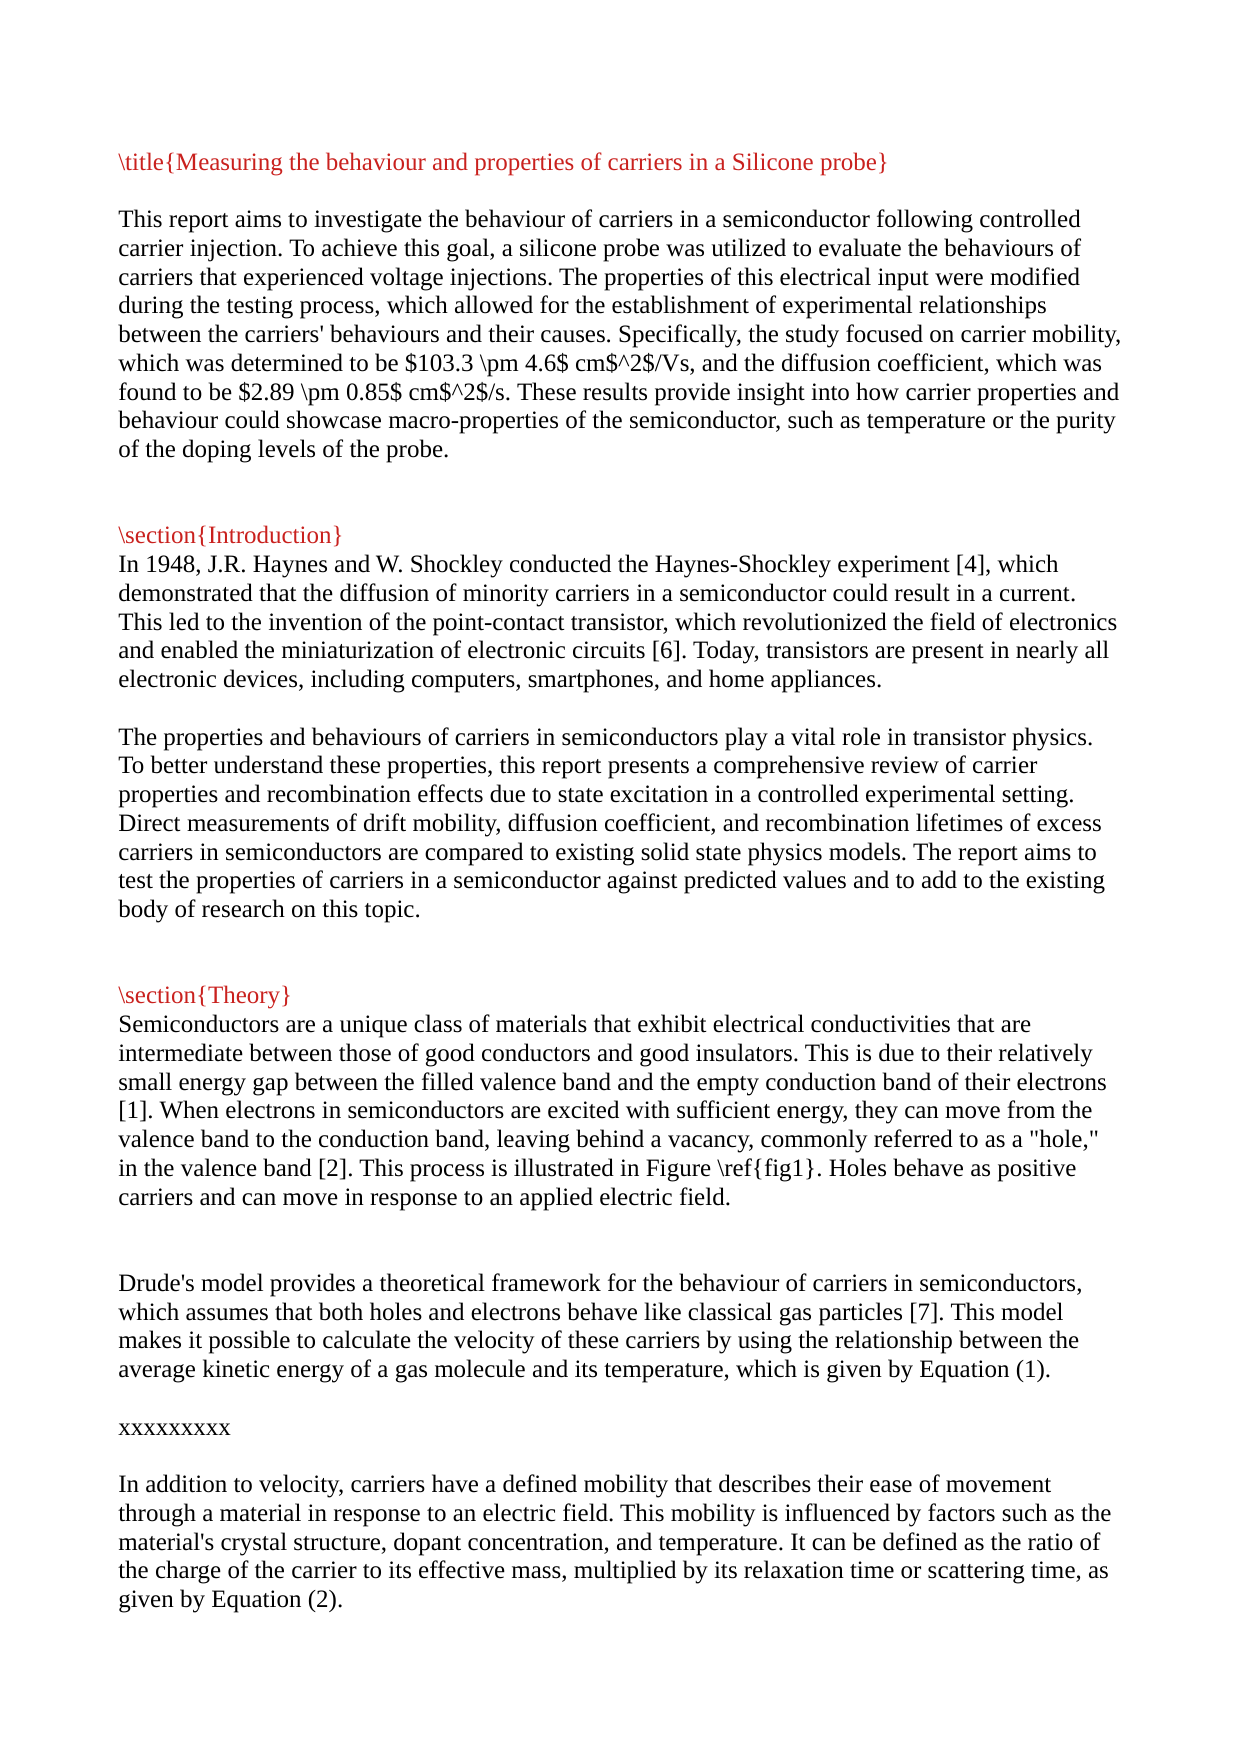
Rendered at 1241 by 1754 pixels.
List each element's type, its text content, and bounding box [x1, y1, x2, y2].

text xxxxxxxxx [118, 1412, 1122, 1441]
text The properties and behaviours of carriers in semiconductors play a vital role in transistor physics. To better understand these properties, this report presents a comprehensive review of carrier properties and recombination effects due to state excitation in a controlled experimental setting. Direct measurements of drift mobility, diffusion coefficient, and recombination lifetimes of excess carriers in semiconductors are compared to existing solid state physics models. The report aims to test the properties of carriers in a semiconductor against predicted values and to add to the existing body of research on this topic. [118, 722, 1122, 923]
text \title{Measuring the behaviour and properties of carriers in a Silicone probe} [118, 147, 1122, 176]
text This report aims to investigate the behaviour of carriers in a semiconductor following controlled carrier injection. To achieve this goal, a silicone probe was utilized to evaluate the behaviours of carriers that experienced voltage injections. The properties of this electrical input were modified during the testing process, which allowed for the establishment of experimental relationships between the carriers' behaviours and their causes. Specifically, the study focused on carrier mobility, which was determined to be $103.3 \pm 4.6$ cm$^2$/Vs, and the diffusion coefficient, which was found to be $2.89 \pm 0.85$ cm$^2$/s. These results provide insight into how carrier properties and behaviour could showcase macro-properties of the semiconductor, such as temperature or the purity of the doping levels of the probe. [118, 204, 1122, 463]
text Drude's model provides a theoretical framework for the behaviour of carriers in semiconductors, which assumes that both holes and electrons behave like classical gas particles [7]. This model makes it possible to calculate the velocity of these carriers by using the relationship between the average kinetic energy of a gas molecule and its temperature, which is given by Equation (1). [118, 1268, 1122, 1383]
text Semiconductors are a unique class of materials that exhibit electrical conductivities that are intermediate between those of good conductors and good insulators. This is due to their relatively small energy gap between the filled valence band and the empty conduction band of their electrons [1]. When electrons in semiconductors are excited with sufficient energy, they can move from the valence band to the conduction band, leaving behind a vacancy, commonly referred to as a "hole," in the valence band [2]. This process is illustrated in Figure \ref{fig1}. Holes behave as positive carriers and can move in response to an applied electric field. [118, 1009, 1122, 1211]
text \section{Theory} [118, 981, 1122, 1009]
text In 1948, J.R. Haynes and W. Shockley conducted the Haynes-Shockley experiment [4], which demonstrated that the diffusion of minority carriers in a semiconductor could result in a current. This led to the invention of the point-contact transistor, which revolutionized the field of electronics and enabled the miniaturization of electronic circuits [6]. Today, transistors are present in nearly all electronic devices, including computers, smartphones, and home appliances. [118, 549, 1122, 693]
text \section{Introduction} [118, 521, 1122, 549]
text In addition to velocity, carriers have a defined mobility that describes their ease of movement through a material in response to an electric field. This mobility is influenced by factors such as the material's crystal structure, dopant concentration, and temperature. It can be defined as the ratio of the charge of the carrier to its effective mass, multiplied by its relaxation time or scattering time, as given by Equation (2). [118, 1469, 1122, 1613]
